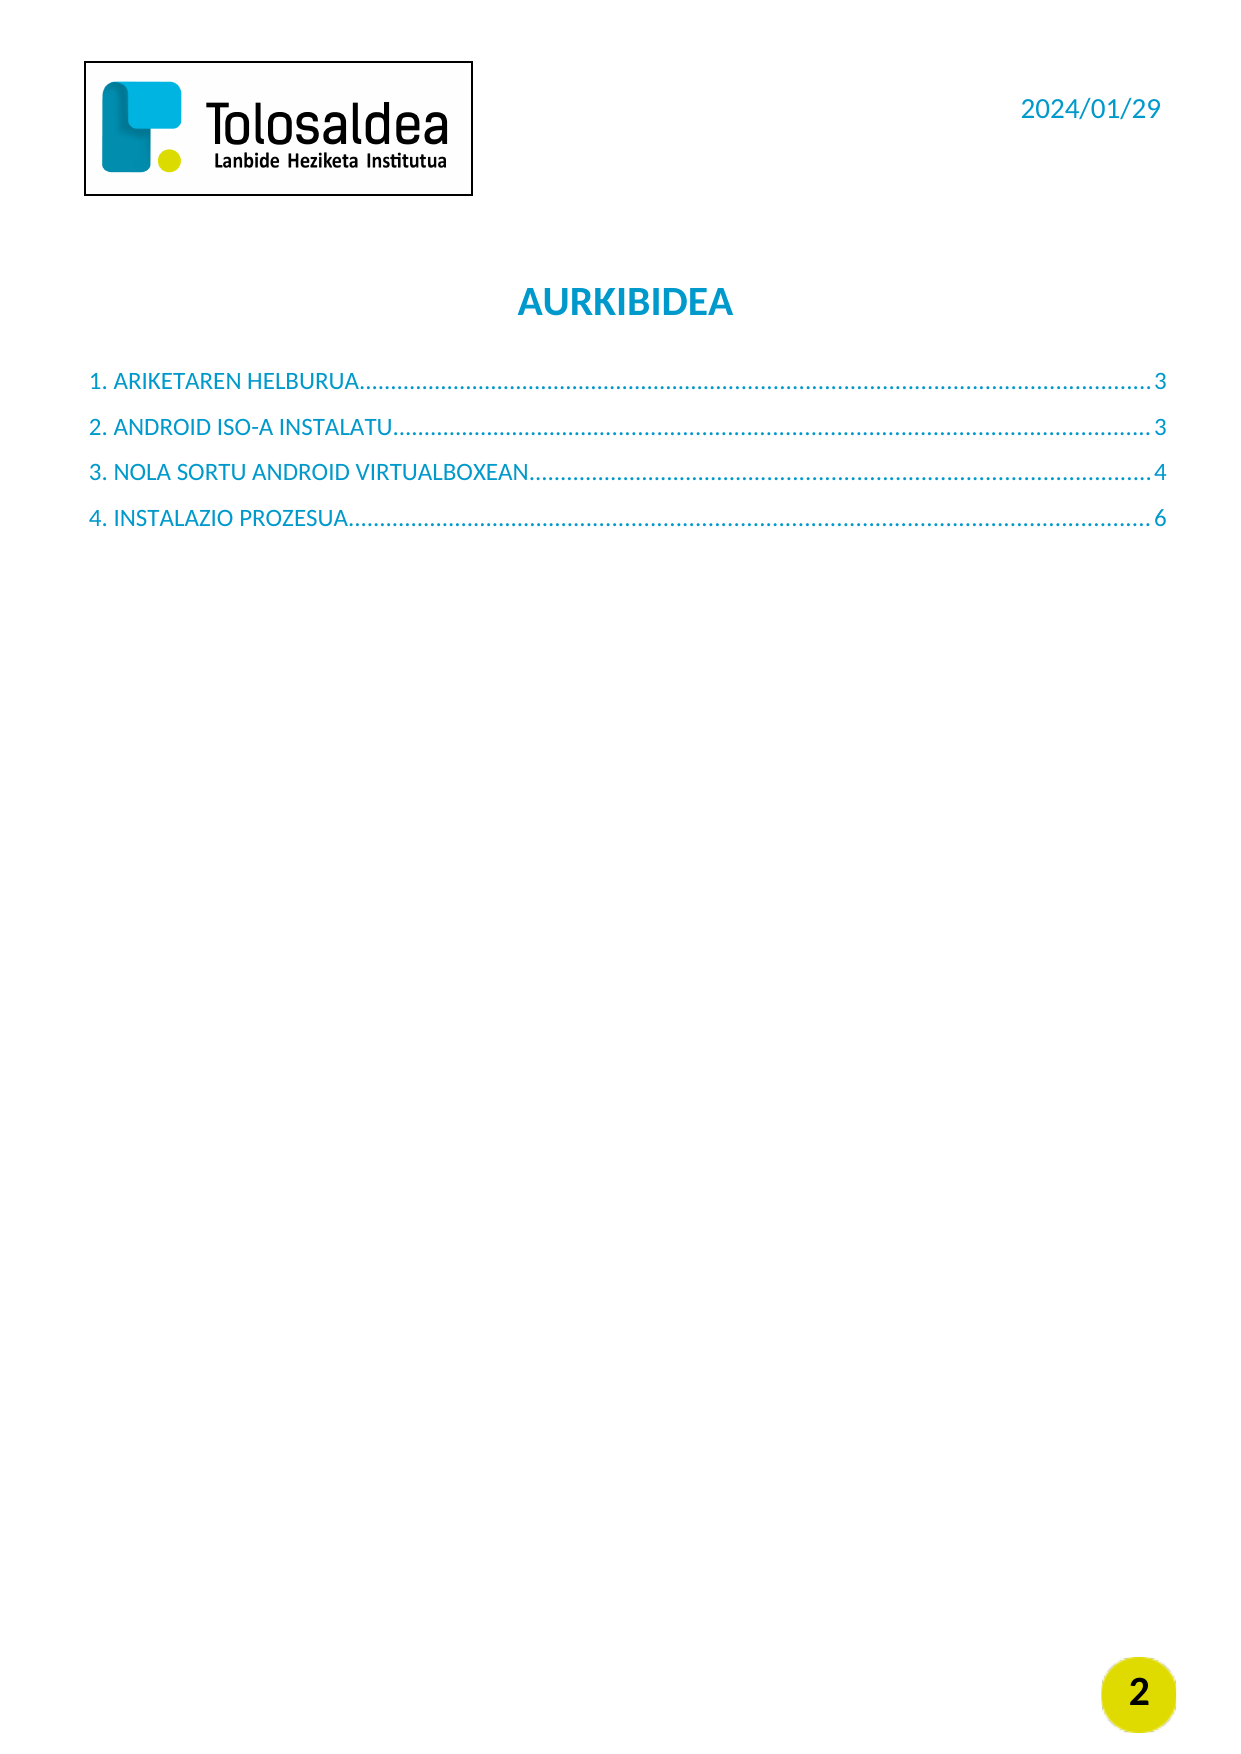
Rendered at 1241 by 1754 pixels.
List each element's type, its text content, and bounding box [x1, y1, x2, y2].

picture [86, 63, 471, 194]
text 3. NOLA SORTU ANDROID VIRTUALBOXEAN 4 [89, 456, 1167, 487]
text AURKIBIDEA [89, 275, 1167, 326]
text 2. ANDROID ISO-A INSTALATU 3 [89, 411, 1167, 441]
text 4. INSTALAZIO PROZESUA 6 [89, 502, 1167, 532]
text 1. ARIKETAREN HELBURUA 3 [89, 366, 1167, 396]
